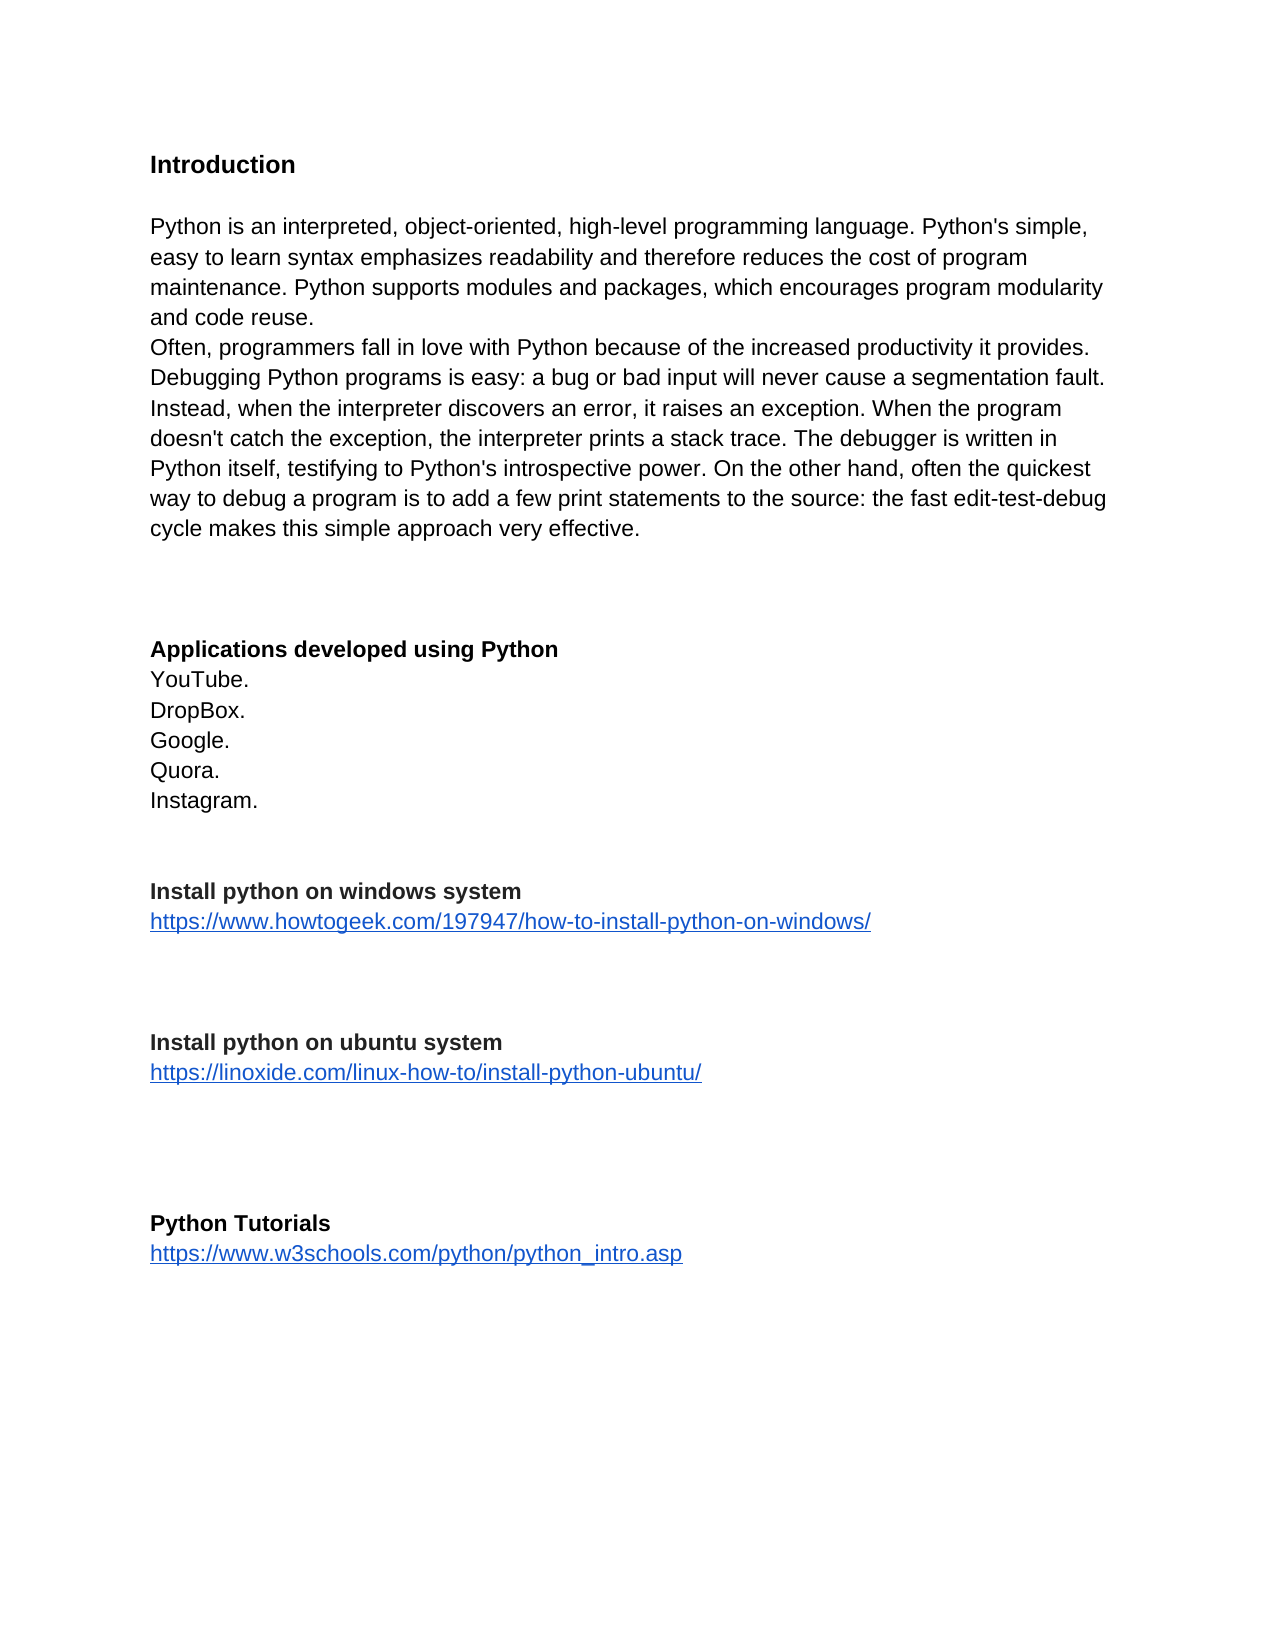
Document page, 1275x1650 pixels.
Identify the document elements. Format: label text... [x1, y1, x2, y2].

text Often, programmers fall in love with Python because of the increased productivity it provides. Debugging Python programs is easy: a bug or bad input will never cause a segmentation fault. Instead, when the interpreter discovers an error, it raises an exception. When the program doesn't catch the exception, the interpreter prints a stack trace. The debugger is written in Python itself, testifying to Python's introspective power. On the other hand, often the quickest way to debug a program is to add a few print statements to the source: the fast edit-test-debug cycle makes this simple approach very effective. [150, 334, 1125, 542]
text Introduction [150, 150, 1125, 179]
text Install python on ubuntu system [150, 1029, 1125, 1055]
text Quora. [150, 757, 1125, 783]
text https://linoxide.com/linux-how-to/install-python-ubuntu/ [150, 1059, 1125, 1085]
text Applications developed using Python [150, 636, 1125, 662]
text Google. [150, 727, 1125, 753]
text Python is an interpreted, object-oriented, high-level programming language. Python's simple, easy to learn syntax emphasizes readability and therefore reduces the cost of program maintenance. Python supports modules and packages, which encourages program modularity and code reuse. [150, 213, 1125, 330]
text Install python on windows system [150, 878, 1125, 904]
text https://www.w3schools.com/python/python_intro.asp [150, 1240, 1125, 1267]
text https://www.howtogeek.com/197947/how-to-install-python-on-windows/ [150, 908, 1125, 934]
text Python Tutorials [150, 1210, 1125, 1236]
text DropBox. [150, 697, 1125, 723]
text Instagram. [150, 787, 1125, 813]
text YouTube. [150, 666, 1125, 693]
